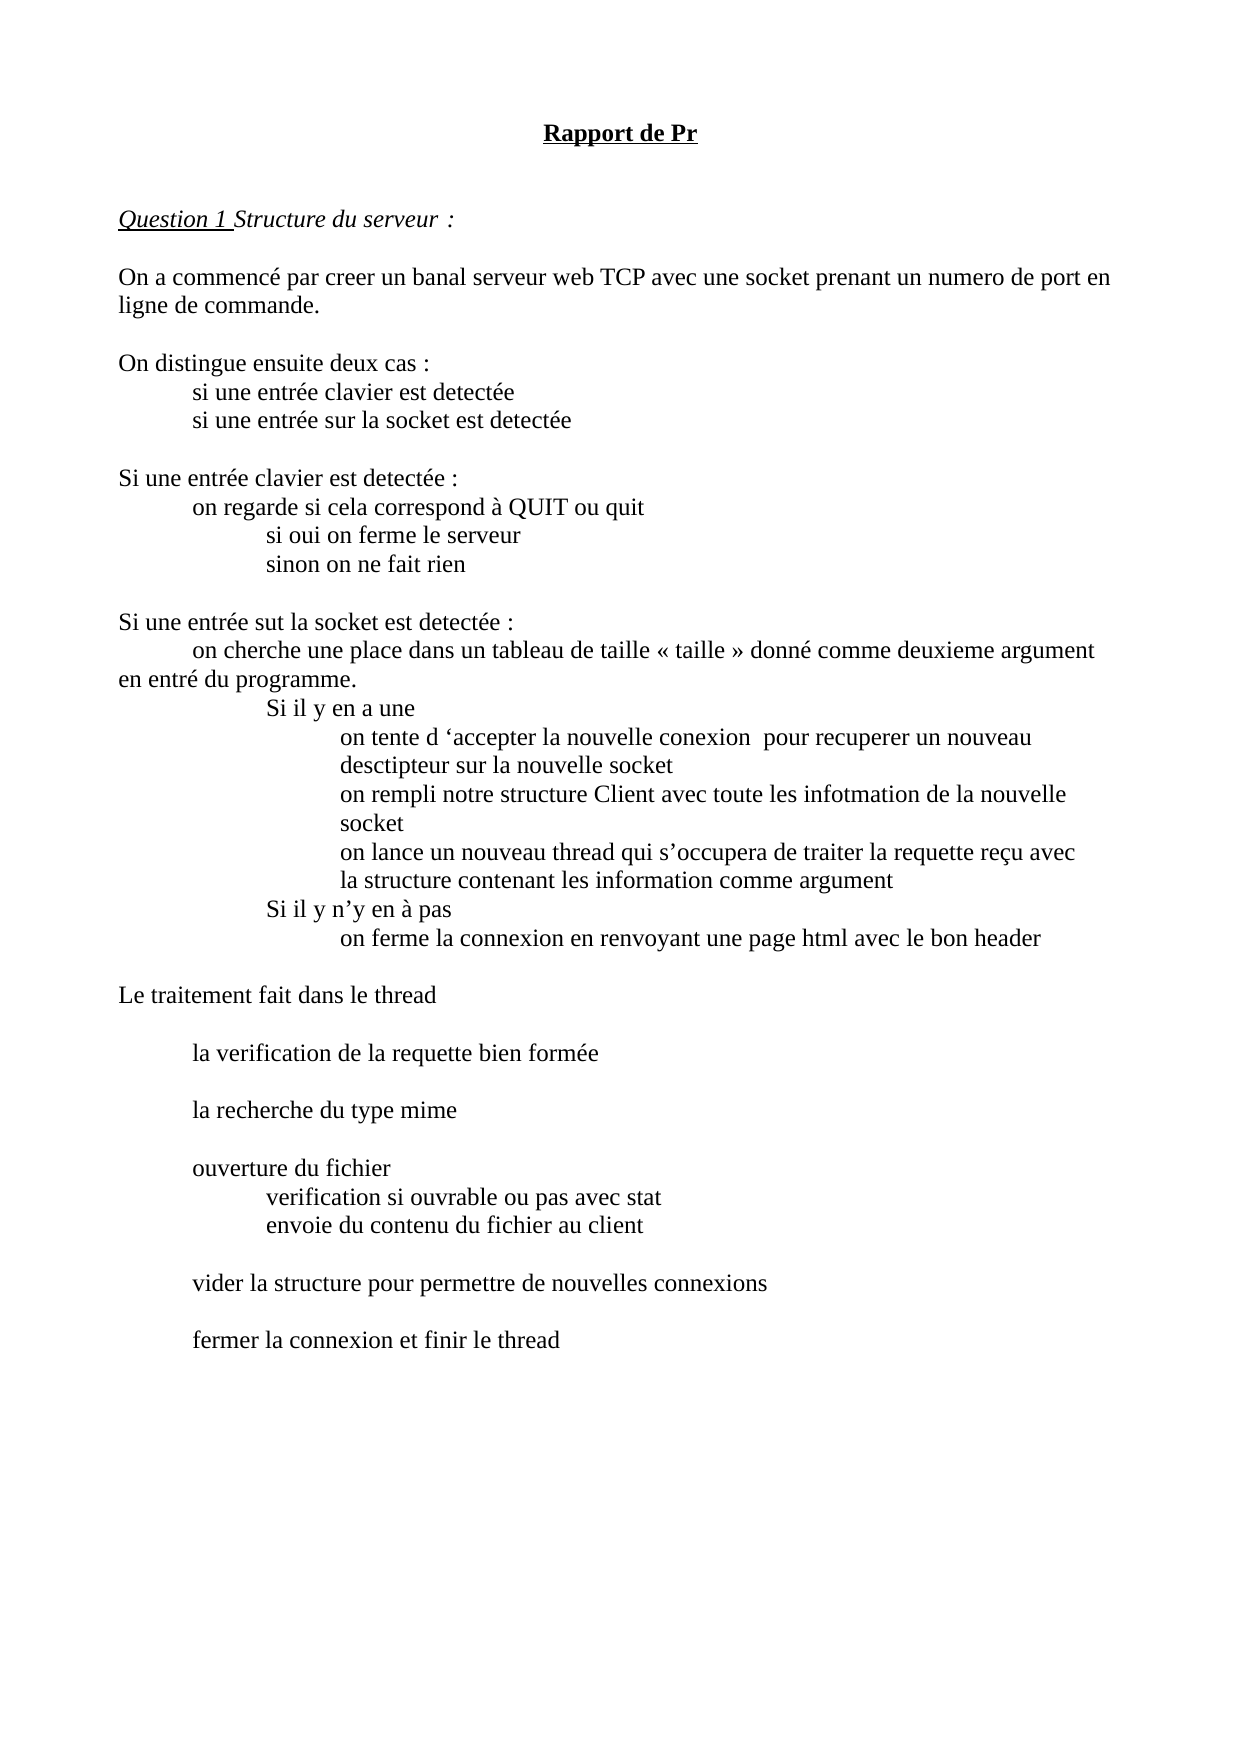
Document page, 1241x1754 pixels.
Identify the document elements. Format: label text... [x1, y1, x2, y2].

text verification si ouvrable ou pas avec stat [118, 1182, 1122, 1211]
text Le traitement fait dans le thread [118, 981, 1122, 1009]
text la verification de la requette bien formée [118, 1038, 1122, 1067]
text on cherche une place dans un tableau de taille « taille » donné comme deuxieme argument en entré du programme. [118, 636, 1122, 693]
text on regarde si cela correspond à QUIT ou quit [118, 492, 1122, 521]
text Si une entrée clavier est detectée : [118, 463, 1122, 492]
text Si une entrée sut la socket est detectée : [118, 607, 1122, 636]
text envoie du contenu du fichier au client [118, 1211, 1122, 1239]
text on tente d ‘accepter la nouvelle conexion pour recuperer un nouveau desctipteur sur la nouvelle socket [118, 722, 1122, 779]
text sinon on ne fait rien [118, 549, 1122, 578]
text on rempli notre structure Client avec toute les infotmation de la nouvelle socket [118, 779, 1122, 837]
text si une entrée sur la socket est detectée [118, 406, 1122, 434]
text Question 1 Structure du serveur : [118, 204, 1122, 233]
text ouverture du fichier [118, 1153, 1122, 1182]
text on ferme la connexion en renvoyant une page html avec le bon header [118, 923, 1122, 952]
text on lance un nouveau thread qui s’occupera de traiter la requette reçu avec [118, 837, 1122, 866]
text vider la structure pour permettre de nouvelles connexions [118, 1268, 1122, 1297]
text si une entrée clavier est detectée [118, 377, 1122, 406]
text On a commencé par creer un banal serveur web TCP avec une socket prenant un numero de port en ligne de commande. [118, 262, 1122, 319]
text la structure contenant les information comme argument [118, 866, 1122, 894]
text Rapport de Pr [118, 118, 1122, 147]
text Si il y n’y en à pas [118, 894, 1122, 923]
text fermer la connexion et finir le thread [118, 1326, 1122, 1354]
text On distingue ensuite deux cas : [118, 348, 1122, 377]
text si oui on ferme le serveur [118, 521, 1122, 549]
text Si il y en a une [118, 693, 1122, 722]
text la recherche du type mime [118, 1096, 1122, 1124]
